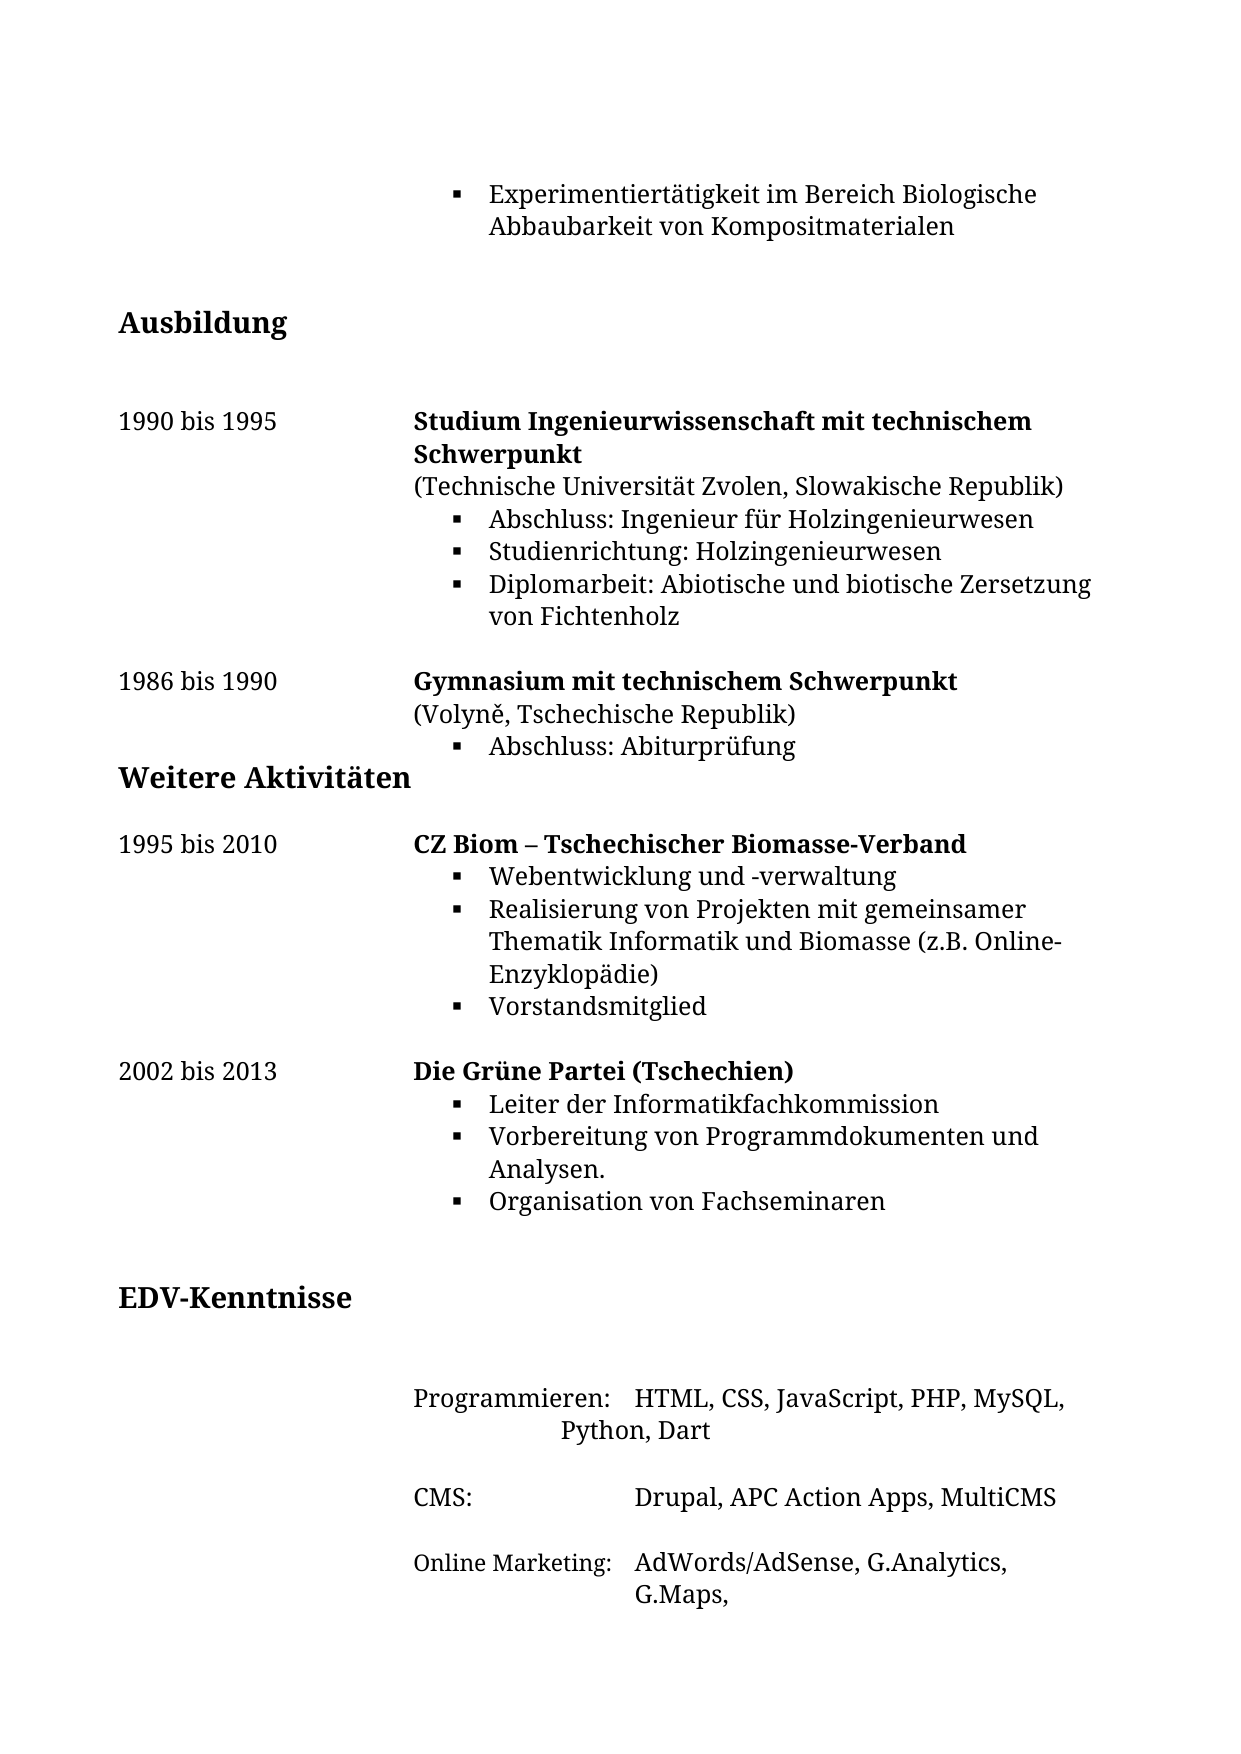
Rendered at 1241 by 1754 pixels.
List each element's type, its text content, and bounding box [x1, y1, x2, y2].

text Weitere Aktivitäten [118, 762, 1122, 795]
text 1990 bis 1995 Studium Ingenieurwissenschaft mit technischem Schwerpunkt (Technische Universität Zvolen, Slowakische Republik) [118, 405, 1122, 502]
list Studienrichtung: Holzingenieurwesen [451, 535, 1122, 567]
list Experimentiertätigkeit im Bereich Biologische Abbaubarkeit von Kompositmaterialen [451, 177, 1122, 242]
list Organisation von Fachseminaren [451, 1185, 1122, 1217]
text EDV-Kenntnisse [118, 1282, 1122, 1315]
text 1995 bis 2010 CZ Biom – Tschechischer Biomasse-Verband [118, 827, 1122, 860]
text Ausbildung [118, 307, 1122, 340]
text Programmieren: HTML, CSS, JavaScript, PHP, MySQL, Python, Dart [118, 1381, 1122, 1446]
text Online Marketing: AdWords/AdSense, G.Analytics, G.Maps, [118, 1545, 1122, 1610]
list Webentwicklung und -verwaltung [451, 860, 1122, 892]
text CMS: Drupal, APC Action Apps, MultiCMS [118, 1480, 1122, 1513]
list Diplomarbeit: Abiotische und biotische Zersetzung von Fichtenholz [451, 567, 1122, 632]
list Abschluss: Ingenieur für Holzingenieurwesen [451, 502, 1122, 535]
list Realisierung von Projekten mit gemeinsamer Thematik Informatik und Biomasse (z.B. Online-Enzyklopädie) [451, 892, 1122, 990]
list Vorstandsmitglied [451, 990, 1122, 1022]
text 2002 bis 2013 Die Grüne Partei (Tschechien) [118, 1055, 1122, 1087]
text 1986 bis 1990 Gymnasium mit technischem Schwerpunkt (Volyně, Tschechische Republik) [118, 665, 1122, 730]
list Vorbereitung von Programmdokumenten und Analysen. [451, 1120, 1122, 1185]
list Abschluss: Abiturprüfung [451, 730, 1122, 762]
list Leiter der Informatikfachkommission [451, 1087, 1122, 1120]
